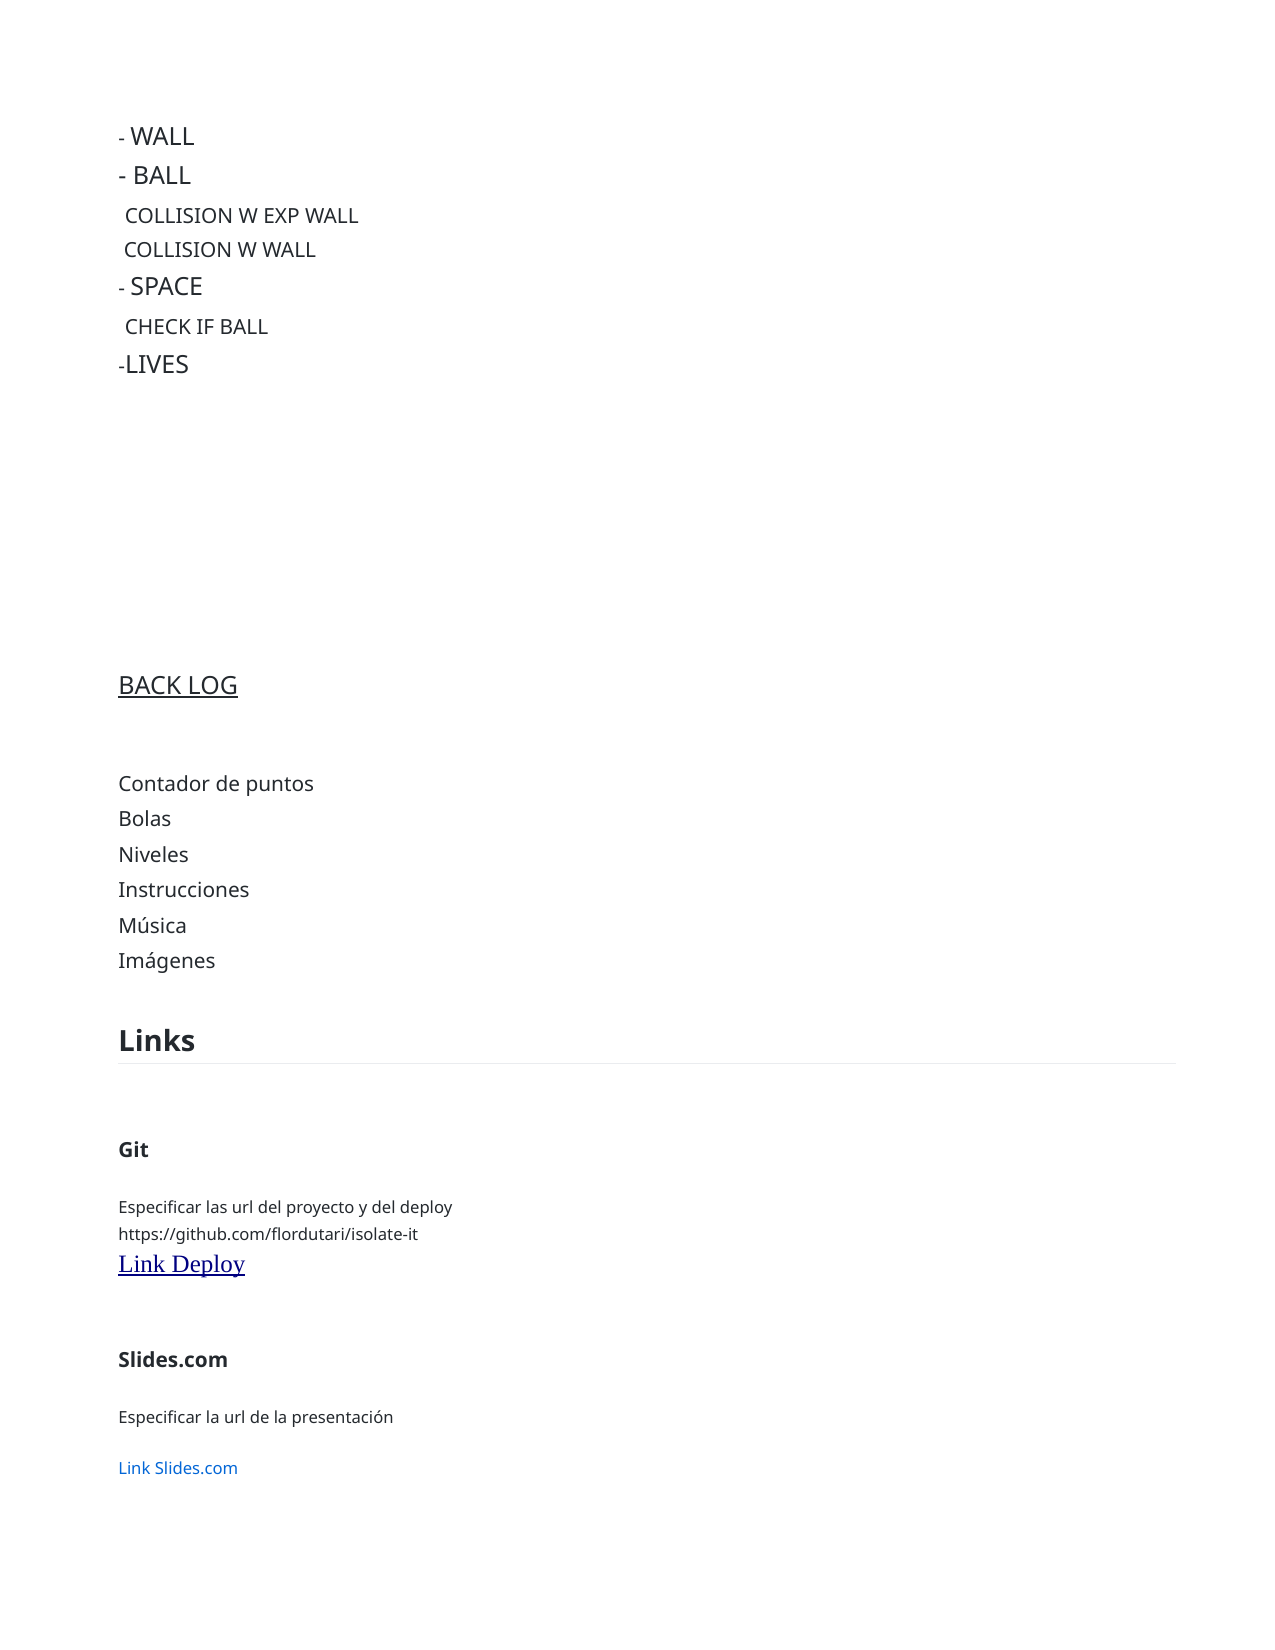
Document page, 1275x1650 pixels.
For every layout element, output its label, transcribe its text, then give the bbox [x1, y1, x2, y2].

subtitle Slides.com [118, 1345, 1176, 1373]
text Especificar la url de la presentación [118, 1405, 1176, 1428]
subtitle Contador de puntos Bolas Niveles Instrucciones Música Imágenes Links [118, 769, 1176, 1063]
text Especificar las url del proyecto y del deploy https://github.com/flordutari/isolate-it Link Deploy [118, 1196, 1176, 1278]
text BACK LOG [118, 667, 1176, 701]
text - WALL - BALL COLLISION W EXP WALL COLLISION W WALL - SPACE CHECK IF BALL -LIVES [118, 118, 1176, 381]
subtitle Git [118, 1136, 1176, 1164]
text Link Slides.com [118, 1456, 1176, 1479]
